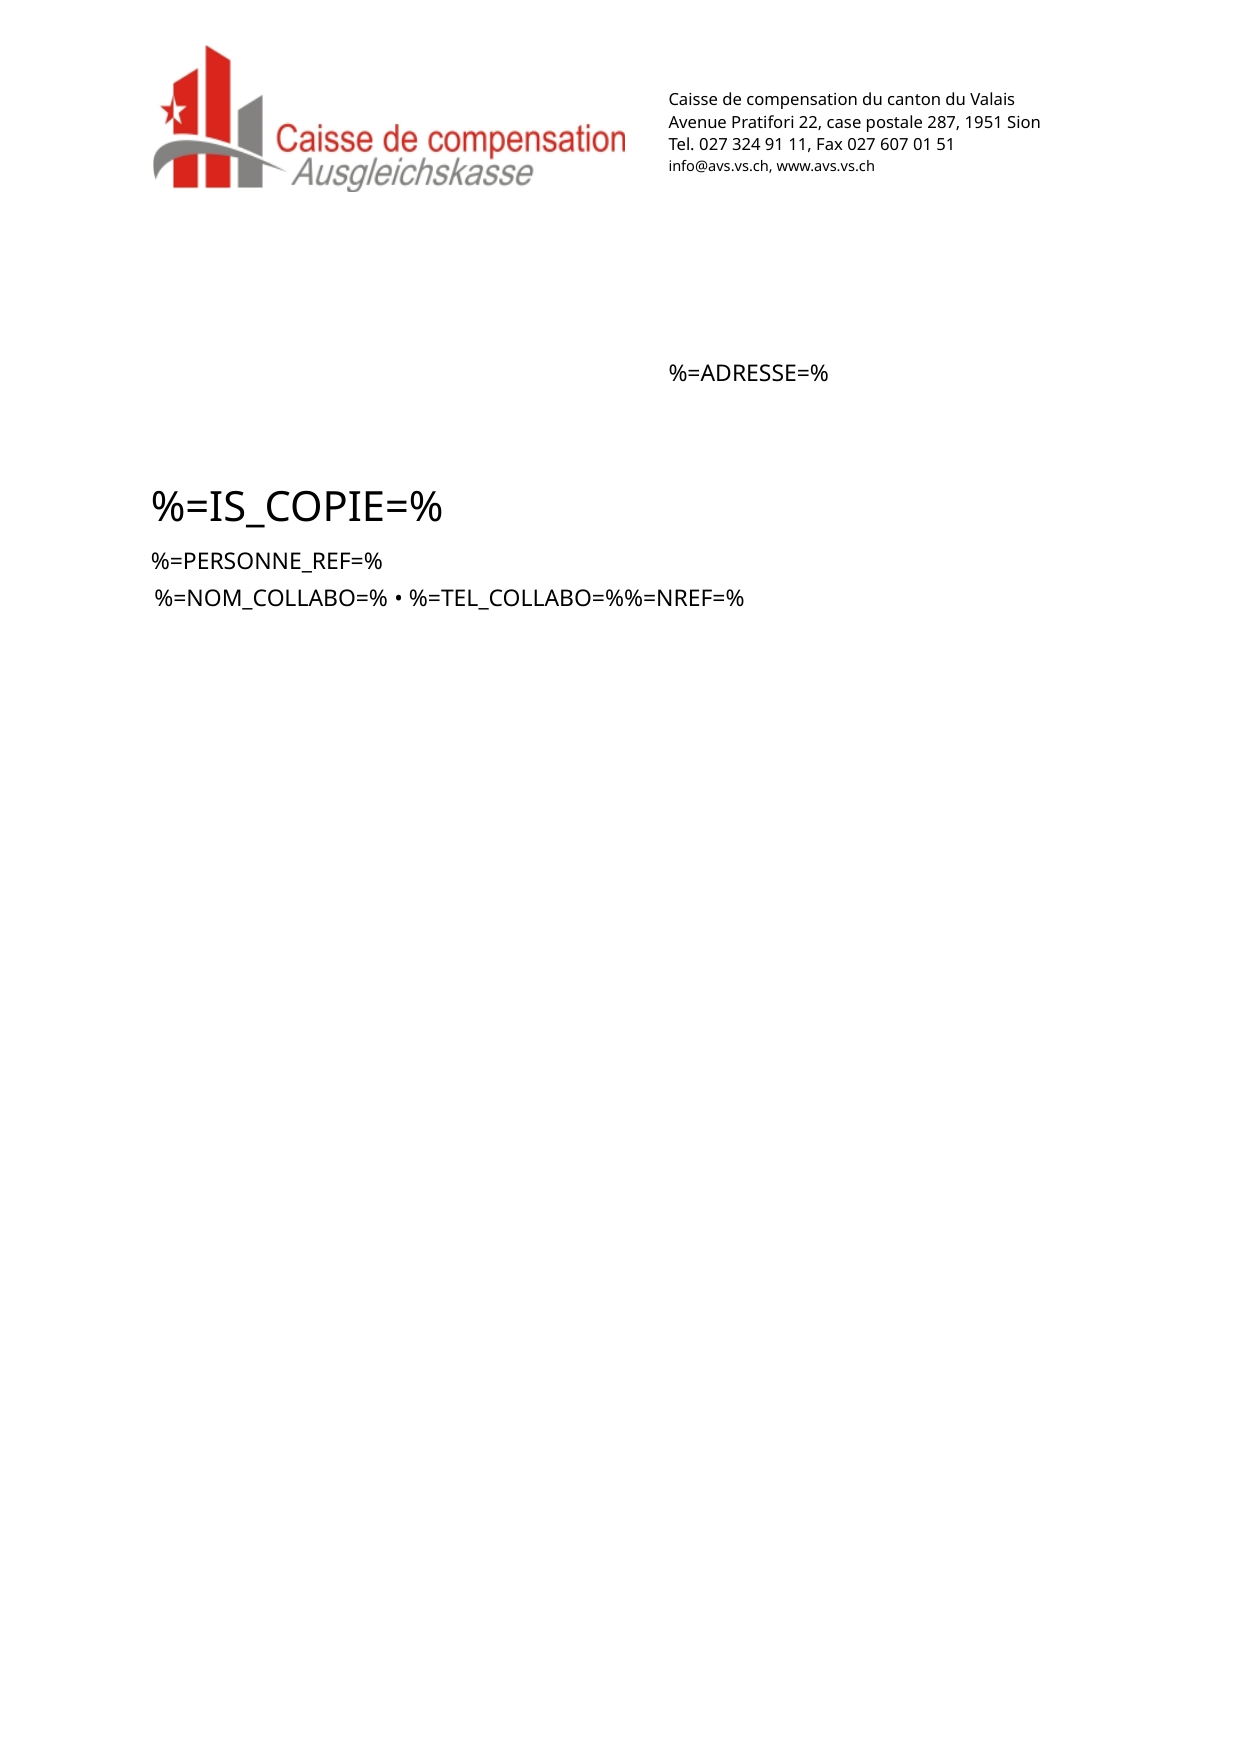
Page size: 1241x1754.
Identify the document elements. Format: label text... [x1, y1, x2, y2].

table_cell %=PERSONNE_REF=% [58, 539, 1159, 656]
table_header Caisse de compensation du canton du Valais Avenue Pratifori 22, case postale 287, 1951 Sion Tel. 027 324 91 11, Fax 027 607 01 51 info@avs.vs.ch, www.avs.vs.ch %=ADRESSE=% [663, 39, 1159, 471]
table_header [58, 39, 663, 471]
table_cell [663, 471, 1159, 539]
table_cell %=IS_COPIE=% [58, 471, 663, 539]
table_header %=NOM_COLLABO=% • %=TEL_COLLABO=%%=NREF=% [149, 576, 704, 619]
table_header [705, 576, 1100, 619]
